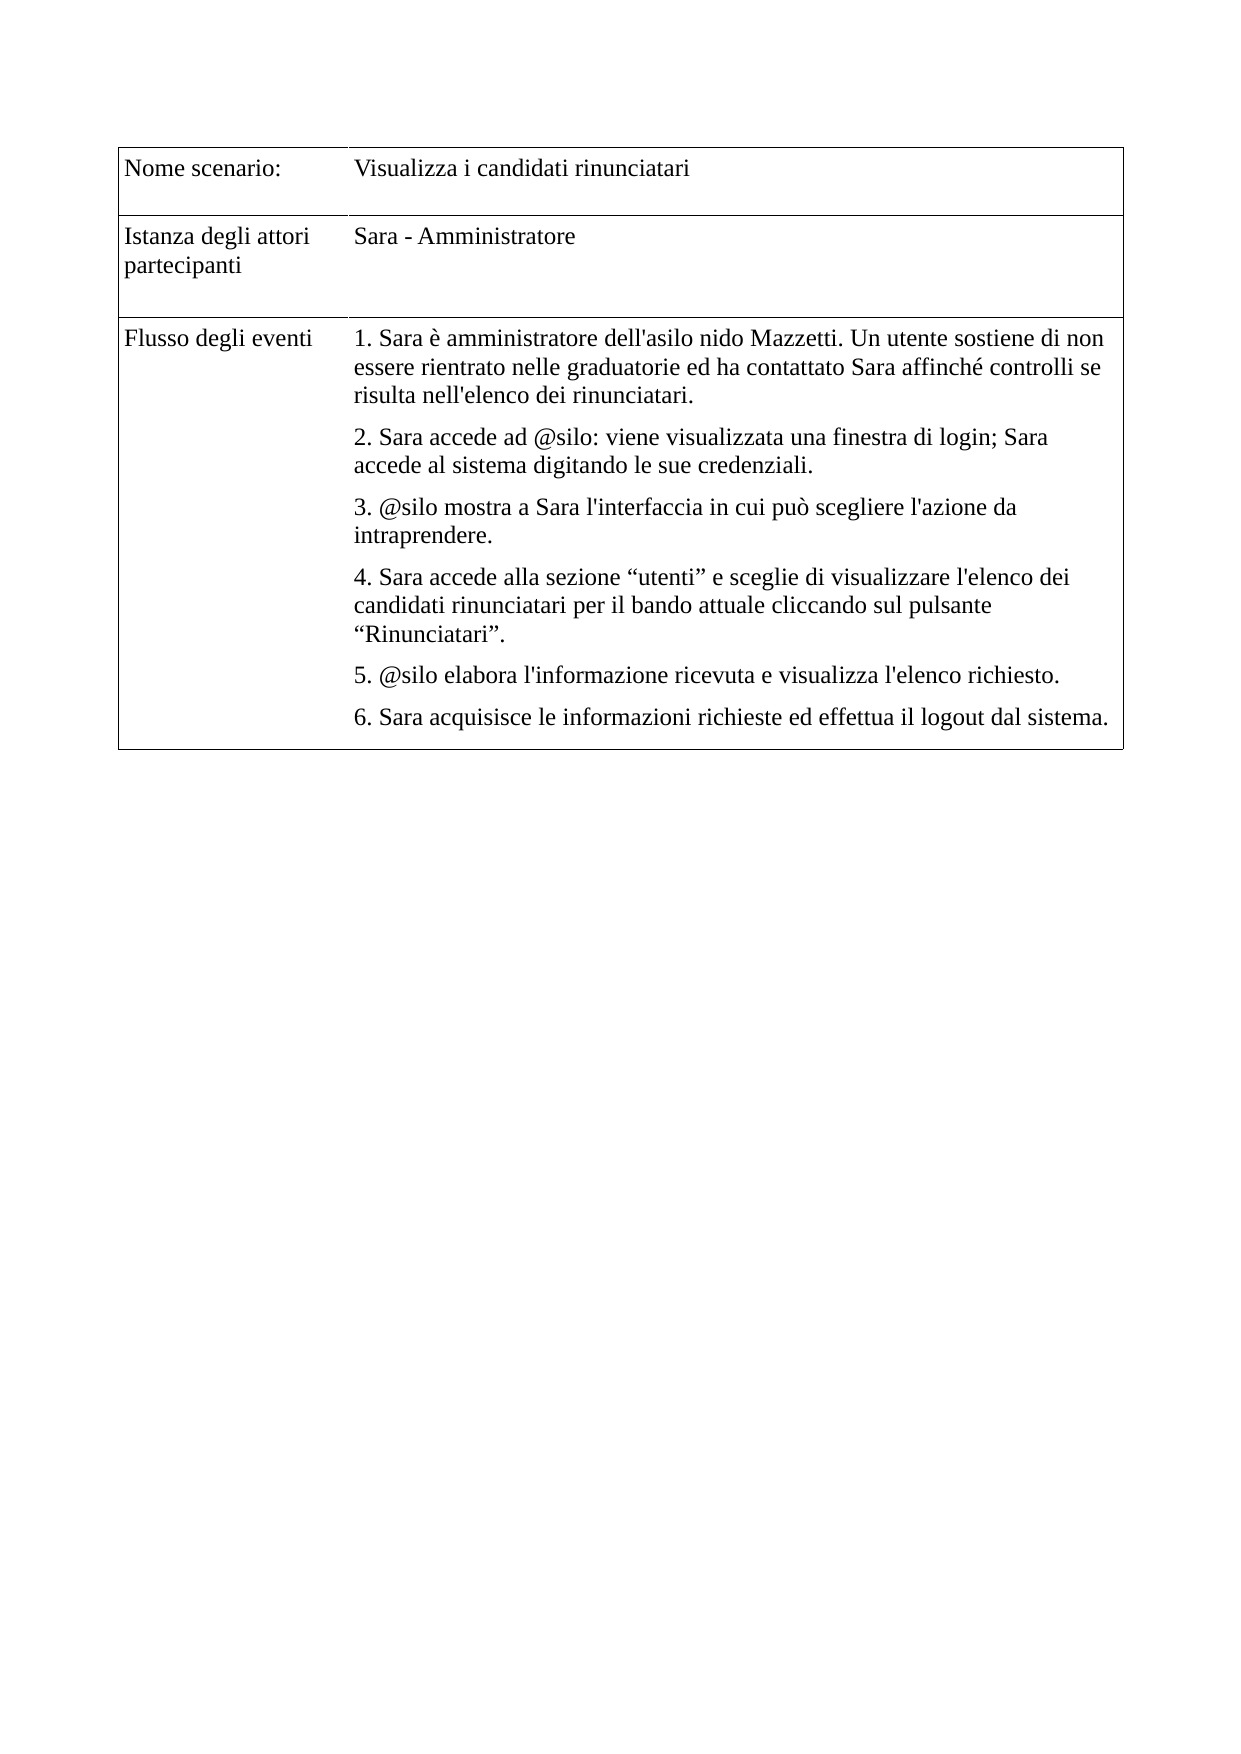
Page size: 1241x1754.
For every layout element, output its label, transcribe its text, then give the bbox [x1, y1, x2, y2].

table_cell Sara - Amministratore [349, 216, 1123, 317]
table_cell Flusso degli eventi [119, 318, 348, 749]
table_header Visualizza i candidati rinunciatari [349, 148, 1123, 215]
table_cell Istanza degli attori partecipanti [119, 216, 348, 317]
table_cell 1. Sara è amministratore dell'asilo nido Mazzetti. Un utente sostiene di non essere rientrato nelle graduatorie ed ha contattato Sara affinché controlli se risulta nell'elenco dei rinunciatari. 2. Sara accede ad @silo: viene visualizzata una finestra di login; Sara accede al sistema digitando le sue credenziali. 3. @silo mostra a Sara l'interfaccia in cui può scegliere l'azione da intraprendere. 4. Sara accede alla sezione “utenti” e sceglie di visualizzare l'elenco dei candidati rinunciatari per il bando attuale cliccando sul pulsante “Rinunciatari”. 5. @silo elabora l'informazione ricevuta e visualizza l'elenco richiesto. 6. Sara acquisisce le informazioni richieste ed effettua il logout dal sistema. [349, 318, 1123, 749]
table_header Nome scenario: [119, 148, 348, 215]
